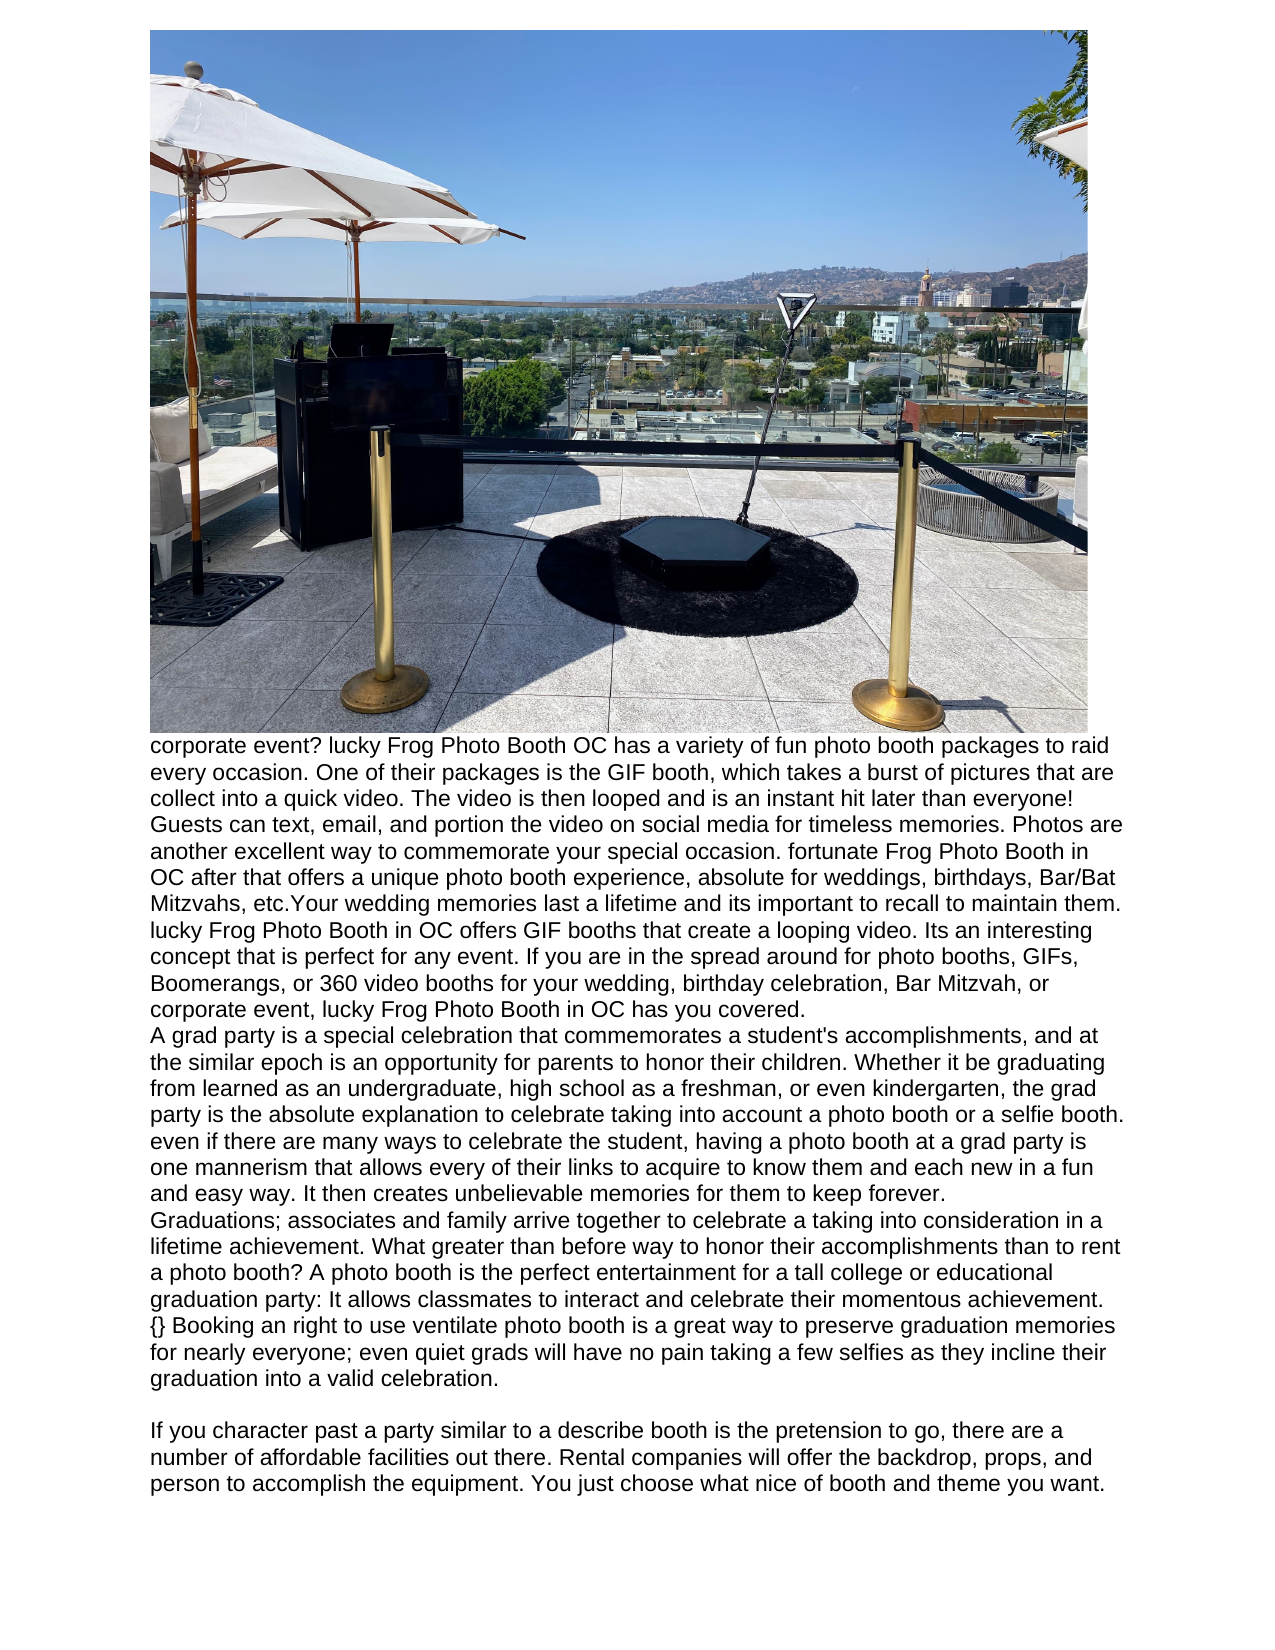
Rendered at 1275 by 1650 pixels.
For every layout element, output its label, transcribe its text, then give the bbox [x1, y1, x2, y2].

text Graduations; associates and family arrive together to celebrate a taking into consideration in a lifetime achievement. What greater than before way to honor their accomplishments than to rent a photo booth? A photo booth is the perfect entertainment for a tall college or educational graduation party: It allows classmates to interact and celebrate their momentous achievement. {} Booking an right to use ventilate photo booth is a great way to preserve graduation memories for nearly everyone; even quiet grads will have no pain taking a few selfies as they incline their graduation into a valid celebration. [150, 1207, 1125, 1391]
text A grad party is a special celebration that commemorates a student's accomplishments, and at the similar epoch is an opportunity for parents to honor their children. Whether it be graduating from learned as an undergraduate, high school as a freshman, or even kindergarten, the grad party is the absolute explanation to celebrate taking into account a photo booth or a selfie booth. even if there are many ways to celebrate the student, having a photo booth at a grad party is one mannerism that allows every of their links to acquire to know them and each new in a fun and easy way. It then creates unbelievable memories for them to keep forever. [150, 1022, 1125, 1207]
picture [150, 30, 1088, 733]
text If you character past a party similar to a describe booth is the pretension to go, there are a number of affordable facilities out there. Rental companies will offer the backdrop, props, and person to accomplish the equipment. You just choose what nice of booth and theme you want. [150, 1417, 1125, 1497]
text corporate event? lucky Frog Photo Booth OC has a variety of fun photo booth packages to raid every occasion. One of their packages is the GIF booth, which takes a burst of pictures that are collect into a quick video. The video is then looped and is an instant hit later than everyone! Guests can text, email, and portion the video on social media for timeless memories. Photos are another excellent way to commemorate your special occasion. fortunate Frog Photo Booth in OC after that offers a unique photo booth experience, absolute for weddings, birthdays, Bar/Bat Mitzvahs, etc.Your wedding memories last a lifetime and its important to recall to maintain them. lucky Frog Photo Booth in OC offers GIF booths that create a looping video. Its an interesting concept that is perfect for any event. If you are in the spread around for photo booths, GIFs, Boomerangs, or 360 video booths for your wedding, birthday celebration, Bar Mitzvah, or corporate event, lucky Frog Photo Booth in OC has you covered. [150, 732, 1125, 1022]
